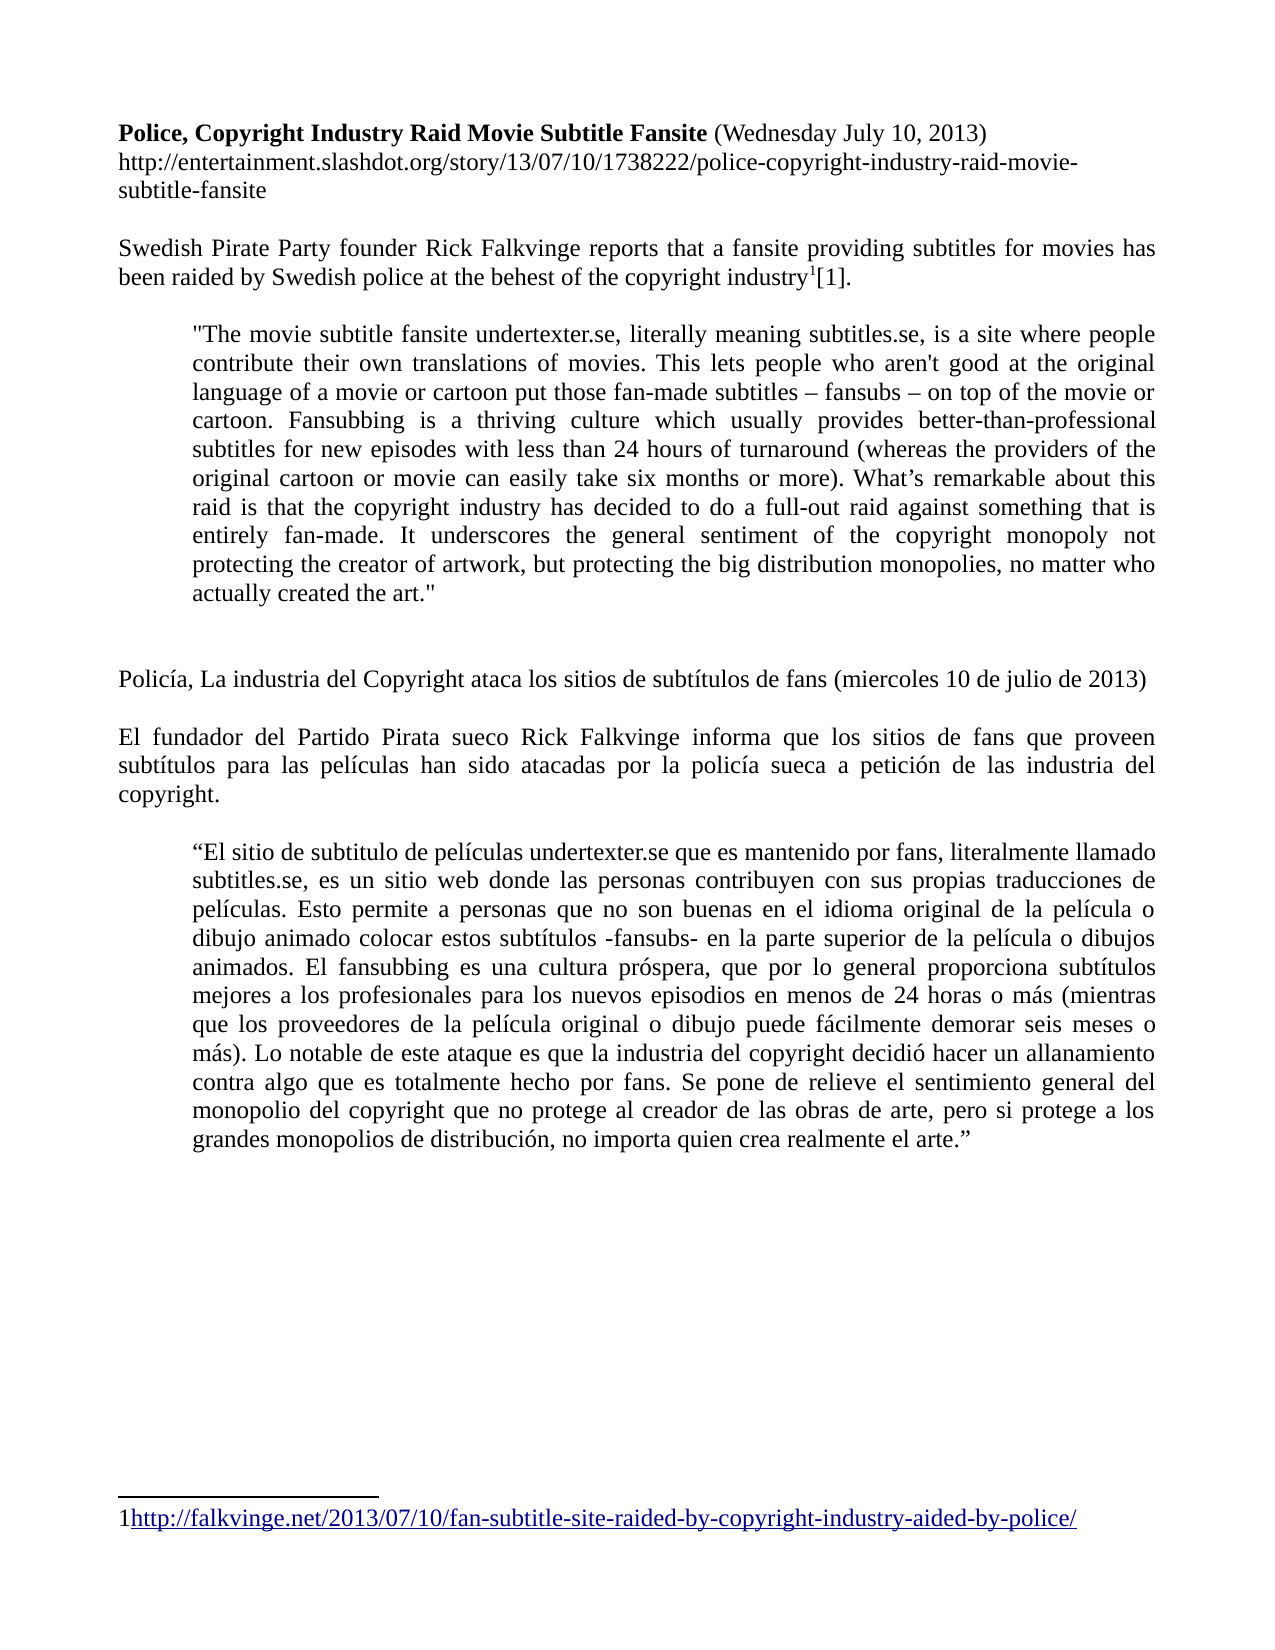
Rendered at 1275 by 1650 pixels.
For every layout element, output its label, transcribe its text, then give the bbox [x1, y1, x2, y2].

text "The movie subtitle fansite undertexter.se, literally meaning subtitles.se, is a site where people contribute their own translations of movies. This lets people who aren't good at the original language of a movie or cartoon put those fan-made subtitles – fansubs – on top of the movie or cartoon. Fansubbing is a thriving culture which usually provides better-than-professional subtitles for new episodes with less than 24 hours of turnaround (whereas the providers of the original cartoon or movie can easily take six months or more). What’s remarkable about this raid is that the copyright industry has decided to do a full-out raid against something that is entirely fan-made. It underscores the general sentiment of the copyright monopoly not protecting the creator of artwork, but protecting the big distribution monopolies, no matter who actually created the art." [192, 319, 1157, 607]
text El fundador del Partido Pirata sueco Rick Falkvinge informa que los sitios de fans que proveen subtítulos para las películas han sido atacadas por la policía sueca a petición de las industria del copyright. [118, 722, 1157, 808]
text Swedish Pirate Party founder Rick Falkvinge reports that a fansite providing subtitles for movies has been raided by Swedish police at the behest of the copyright industry[1]. [118, 233, 1157, 291]
text Policía, La industria del Copyright ataca los sitios de subtítulos de fans (miercoles 10 de julio de 2013) [118, 664, 1157, 693]
text “El sitio de subtitulo de películas undertexter.se que es mantenido por fans, literalmente llamado subtitles.se, es un sitio web donde las personas contribuyen con sus propias traducciones de películas. Esto permite a personas que no son buenas en el idioma original de la película o dibujo animado colocar estos subtítulos -fansubs- en la parte superior de la película o dibujos animados. El fansubbing es una cultura próspera, que por lo general proporciona subtítulos mejores a los profesionales para los nuevos episodios en menos de 24 horas o más (mientras que los proveedores de la película original o dibujo puede fácilmente demorar seis meses o más). Lo notable de este ataque es que la industria del copyright decidió hacer un allanamiento contra algo que es totalmente hecho por fans. Se pone de relieve el sentimiento general del monopolio del copyright que no protege al creador de las obras de arte, pero si protege a los grandes monopolios de distribución, no importa quien crea realmente el arte.” [192, 837, 1157, 1153]
text http://falkvinge.net/2013/07/10/fan-subtitle-site-raided-by-copyright-industry-aided-by-police/ [118, 1503, 1157, 1532]
text Police, Copyright Industry Raid Movie Subtitle Fansite (Wednesday July 10, 2013) http://entertainment.slashdot.org/story/13/07/10/1738222/police-copyright-industry-raid-movie-subtitle-fansite [118, 118, 1157, 204]
